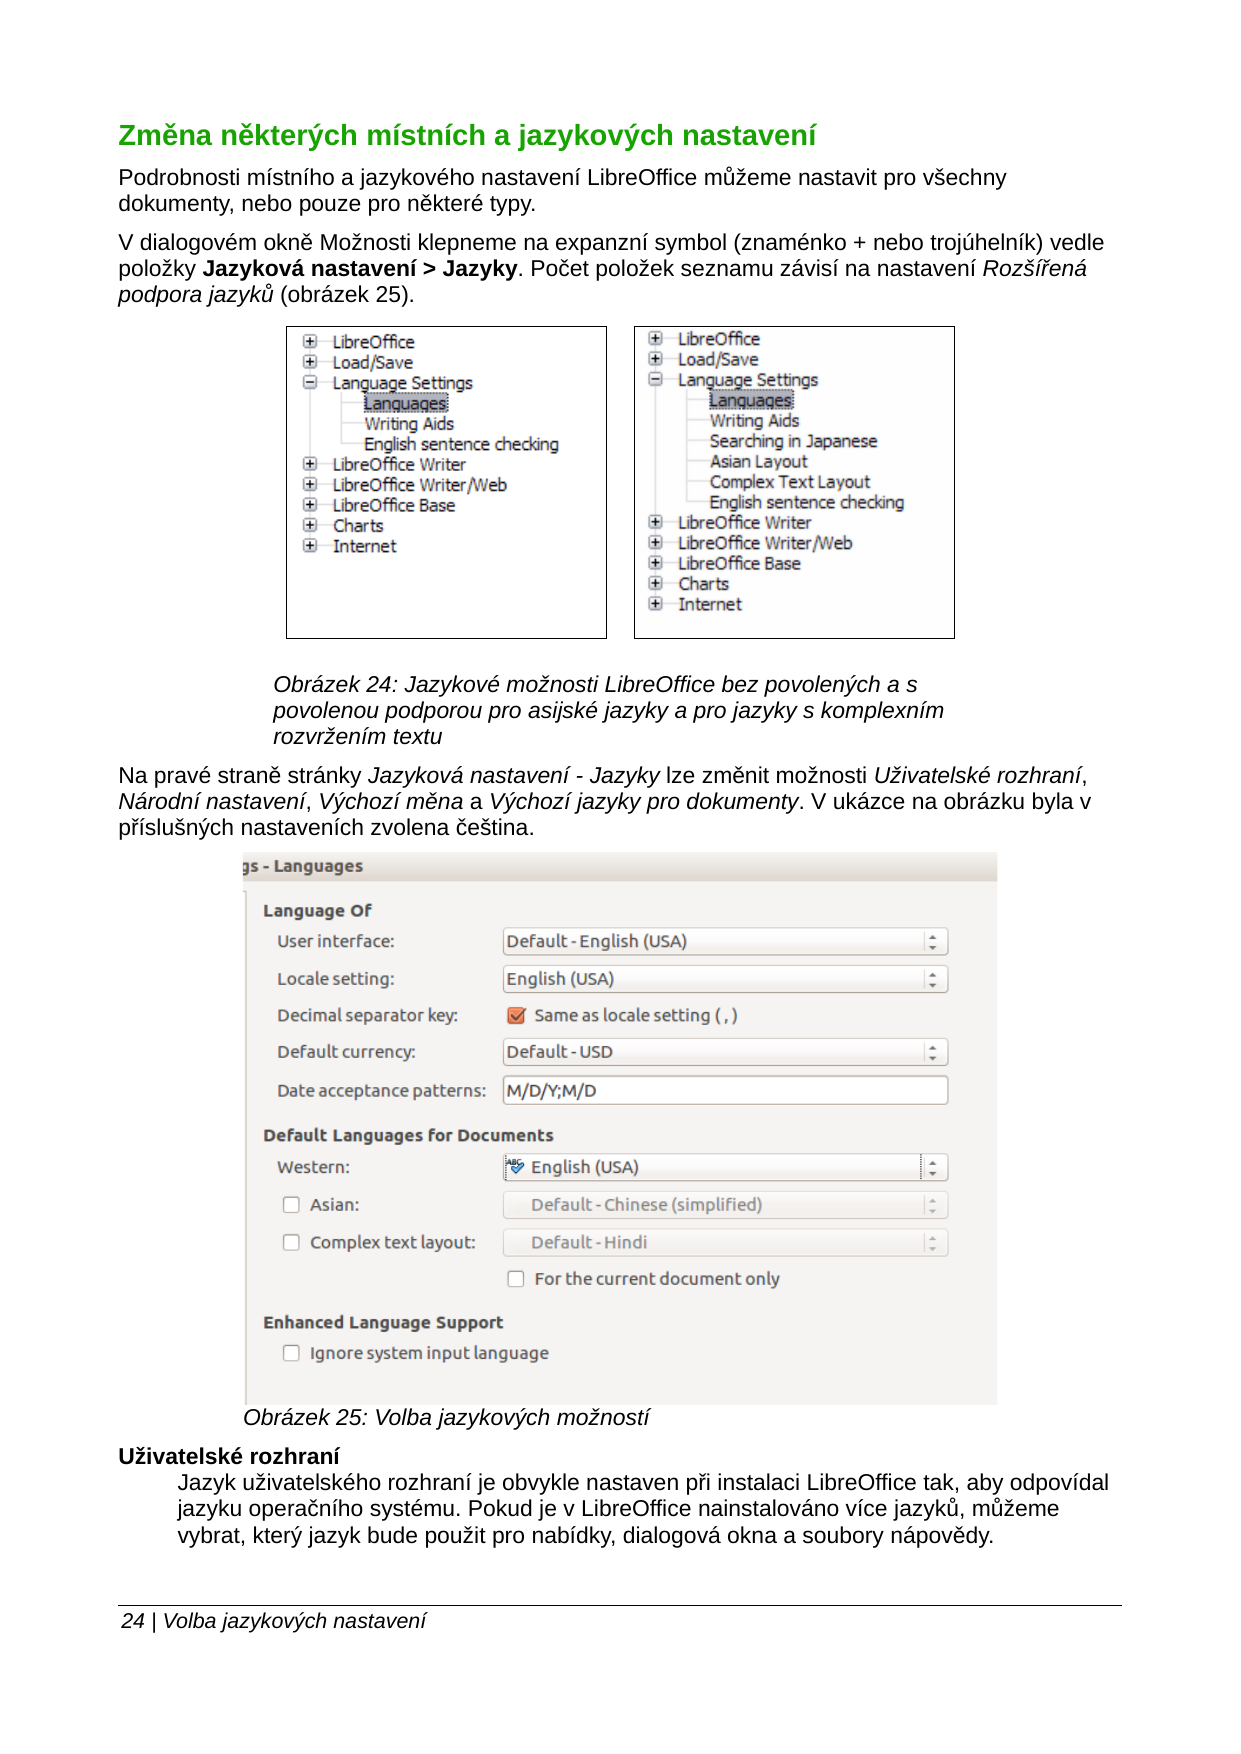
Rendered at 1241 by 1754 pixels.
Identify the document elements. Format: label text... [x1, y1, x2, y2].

text Na pravé straně stránky Jazyková nastavení - Jazyky lze změnit možnosti Uživatelské rozhraní, Národní nastavení, Výchozí měna a Výchozí jazyky pro dokumenty. V ukázce na obrázku byla v příslušných nastaveních zvolena čeština. [118, 762, 1122, 841]
text Uživatelské rozhraní [118, 1443, 1122, 1469]
text Obrázek 24: Jazykové možnosti LibreOffice bez povolených a s povolenou podporou pro asijské jazyky a pro jazyky s komplexním rozvržením textu [273, 671, 967, 749]
subtitle Změna některých místních a jazykových nastavení [118, 118, 1122, 152]
text Podrobnosti místního a jazykového nastavení LibreOffice můžeme nastavit pro všechny dokumenty, nebo pouze pro některé typy. [118, 163, 1122, 216]
picture [242, 852, 998, 1405]
text V dialogovém okně Možnosti klepneme na expanzní symbol (znaménko + nebo trojúhelník) vedle položky Jazyková nastavení > Jazyky. Počet položek seznamu závisí na nastavení Rozšířená podpora jazyků (obrázek 25). [118, 229, 1122, 308]
text Obrázek 25: Volba jazykových možností [243, 1405, 997, 1431]
table_header [620, 320, 967, 671]
picture [287, 327, 606, 638]
table_header [273, 320, 620, 671]
picture [635, 327, 954, 638]
text Jazyk uživatelského rozhraní je obvykle nastaven při instalaci LibreOffice tak, aby odpovídal jazyku operačního systému. Pokud je v LibreOffice nainstalováno více jazyků, můžeme vybrat, který jazyk bude použit pro nabídky, dialogová okna a soubory nápovědy. [177, 1469, 1122, 1548]
